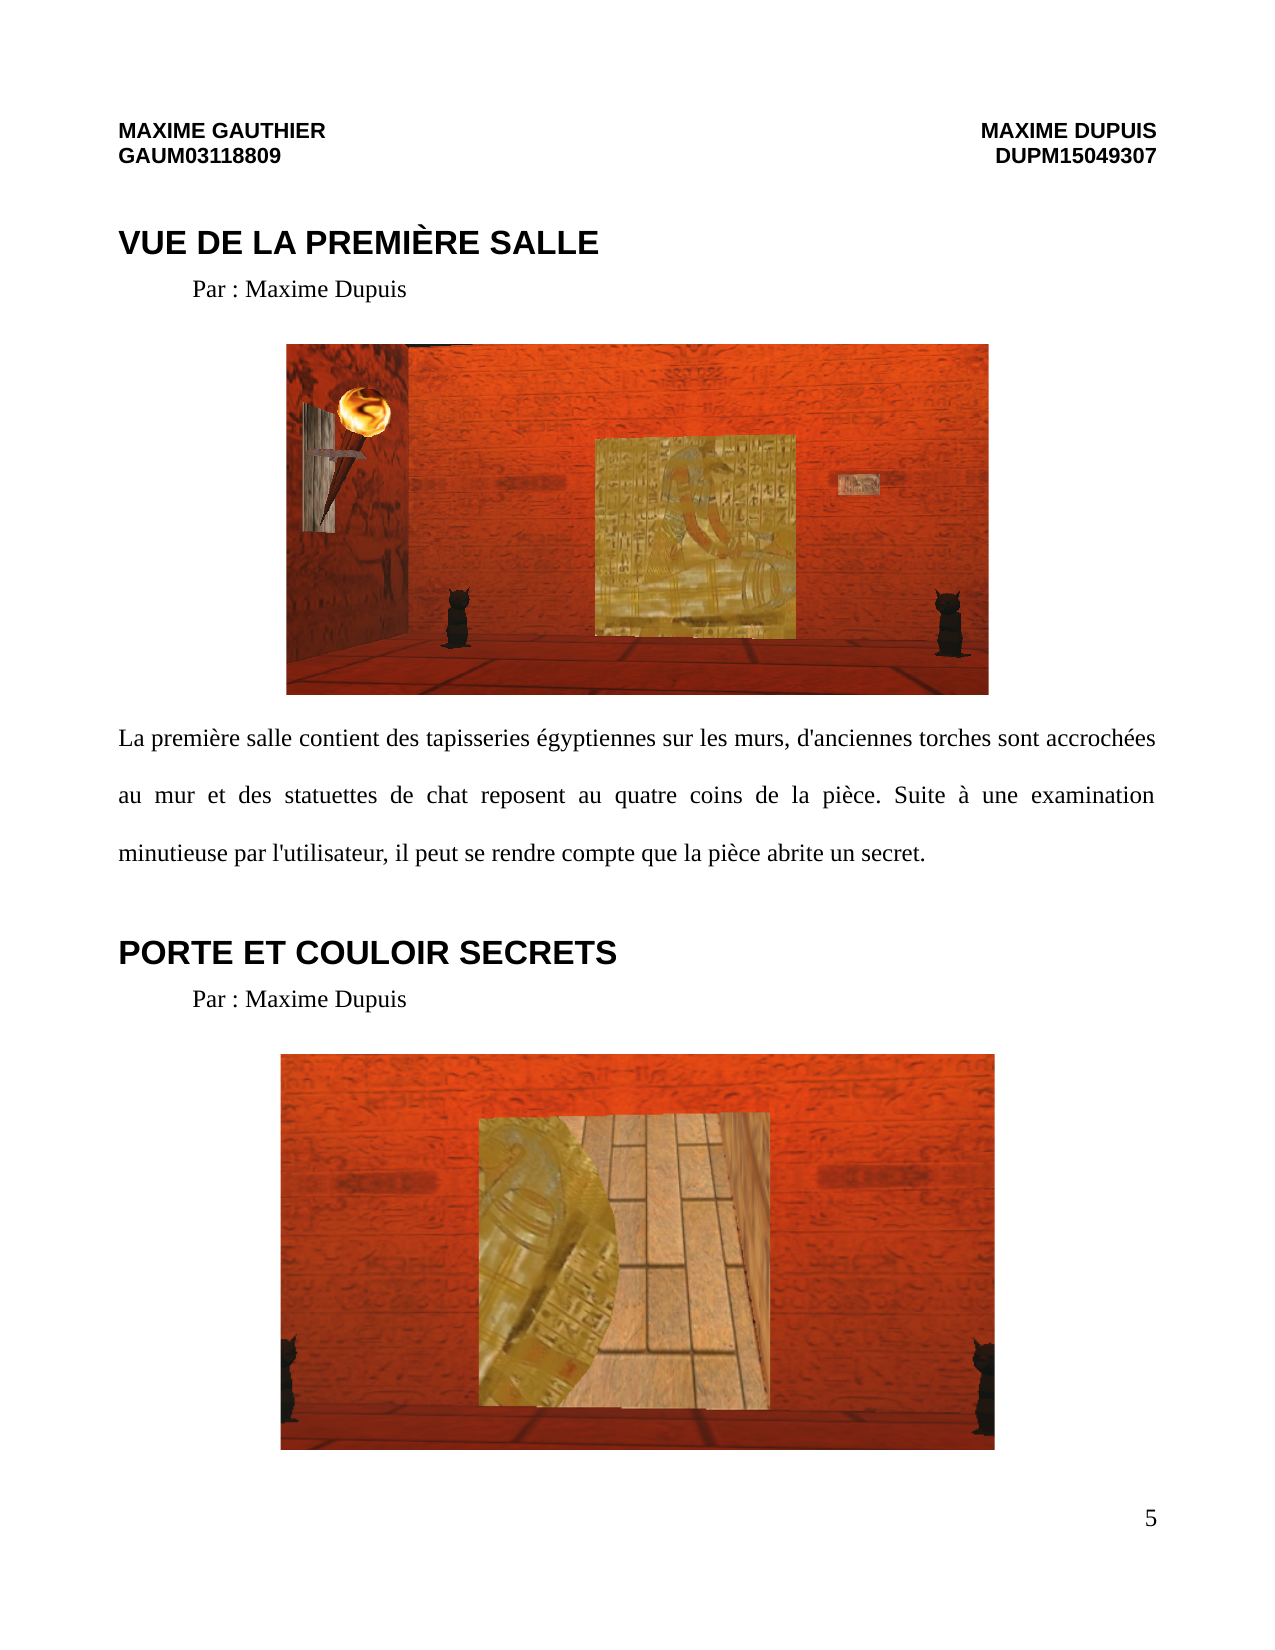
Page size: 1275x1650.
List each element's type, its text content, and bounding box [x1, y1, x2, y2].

text Par : Maxime Dupuis [118, 274, 1157, 303]
subtitle Porte et couloir secrets [118, 933, 1157, 972]
subtitle Vue de la première salle [118, 223, 1157, 262]
text La première salle contient des tapisseries égyptiennes sur les murs, d'anciennes torches sont accrochées au mur et des statuettes de chat reposent au quatre coins de la pièce. Suite à une examination minutieuse par l'utilisateur, il peut se rendre compte que la pièce abrite un secret. [118, 344, 1157, 867]
text Par : Maxime Dupuis [118, 984, 1157, 1013]
